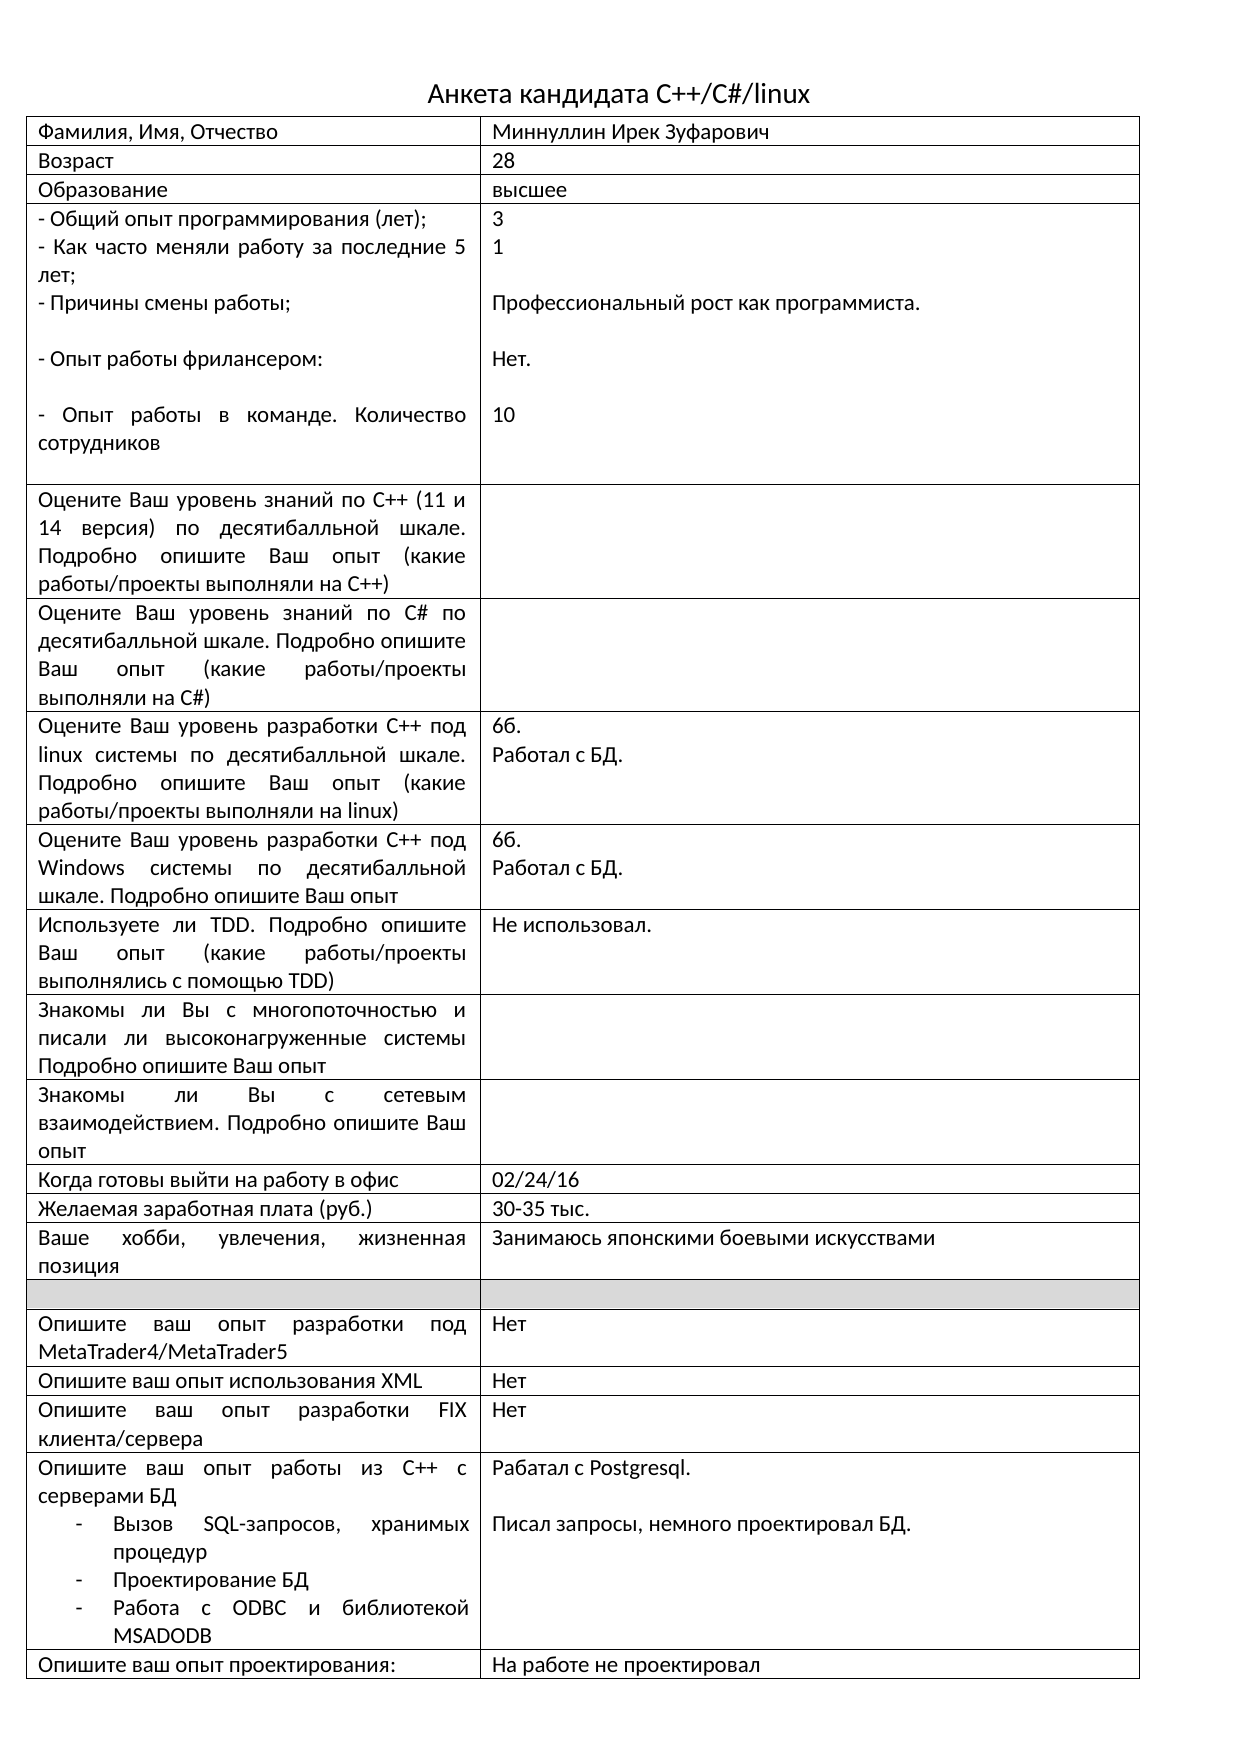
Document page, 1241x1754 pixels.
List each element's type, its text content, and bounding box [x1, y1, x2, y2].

table_cell Оцените Ваш уровень знаний по С++ (11 и 14 версия) по десятибалльной шкале. Подробно опишите Ваш опыт (какие работы/проекты выполняли на С++) [27, 485, 480, 597]
table_cell Опишите ваш опыт проектирования: [27, 1650, 480, 1678]
table_cell [27, 1280, 480, 1308]
table_cell Оцените Ваш уровень знаний по С# по десятибалльной шкале. Подробно опишите Ваш опыт (какие работы/проекты выполняли на С#) [27, 599, 480, 711]
table_cell Опишите ваш опыт разработки FIX клиента/сервера [27, 1396, 480, 1452]
table_cell - Общий опыт программирования (лет); - Как часто меняли работу за последние 5 лет; - Причины смены работы; - Опыт работы фрилансером: - Опыт работы в команде. Количество сотрудников [27, 204, 480, 484]
table_cell 6б. Работал с БД. [481, 825, 1139, 909]
table_cell Занимаюсь японскими боевыми искусствами [481, 1223, 1139, 1279]
table_header Миннуллин Ирек Зуфарович [481, 117, 1139, 145]
table_cell Ваше хобби, увлечения, жизненная позиция [27, 1223, 480, 1279]
table_cell Знакомы ли Вы с многопоточностью и писали ли высоконагруженные системы Подробно опишите Ваш опыт [27, 995, 480, 1079]
table_cell Опишите ваш опыт использования XML [27, 1367, 480, 1394]
table_cell Образование [27, 175, 480, 203]
table_cell Опишите ваш опыт работы из C++ с серверами БД Вызов SQL-запросов, хранимых процедур Проектирование БД Работа с ODBC и библиотекой MSADODB [27, 1453, 480, 1649]
table_cell Когда готовы выйти на работу в офис [27, 1165, 480, 1193]
table_cell Рабатал с Postgresql. Писал запросы, немного проектировал БД. [481, 1453, 1139, 1649]
text Анкета кандидата С++/С#/linux [75, 75, 1162, 111]
table_cell 24.02.16 [481, 1165, 1139, 1193]
table_cell [481, 1280, 1139, 1308]
table_cell Нет [481, 1310, 1139, 1366]
table_cell Знакомы ли Вы с сетевым взаимодействием. Подробно опишите Ваш опыт [27, 1080, 480, 1164]
table_cell [481, 599, 1139, 711]
table_cell 30-35 тыс. [481, 1194, 1139, 1222]
table_cell Возраст [27, 146, 480, 174]
table_cell 28 [481, 146, 1139, 174]
table_cell Не использовал. [481, 910, 1139, 994]
table_cell 6б. Работал с БД. [481, 712, 1139, 824]
table_cell [481, 995, 1139, 1079]
table_cell На работе не проектировал [481, 1650, 1139, 1678]
table_cell Оцените Ваш уровень разработки C++ под linux системы по десятибалльной шкале. Подробно опишите Ваш опыт (какие работы/проекты выполняли на linux) [27, 712, 480, 824]
table_cell 3 1 Профессиональный рост как программиста. Нет. 10 [481, 204, 1139, 484]
table_cell [481, 485, 1139, 597]
table_cell Нет [481, 1396, 1139, 1452]
table_header Фамилия, Имя, Отчество [27, 117, 480, 145]
table_cell Желаемая заработная плата (руб.) [27, 1194, 480, 1222]
table_cell [481, 1080, 1139, 1164]
table_cell Оцените Ваш уровень разработки C++ под Windows системы по десятибалльной шкале. Подробно опишите Ваш опыт [27, 825, 480, 909]
table_cell Используете ли TDD. Подробно опишите Ваш опыт (какие работы/проекты выполнялись с помощью TDD) [27, 910, 480, 994]
table_cell Опишите ваш опыт разработки под MetaTrader4/MetaTrader5 [27, 1310, 480, 1366]
table_cell Нет [481, 1367, 1139, 1394]
table_cell высшее [481, 175, 1139, 203]
